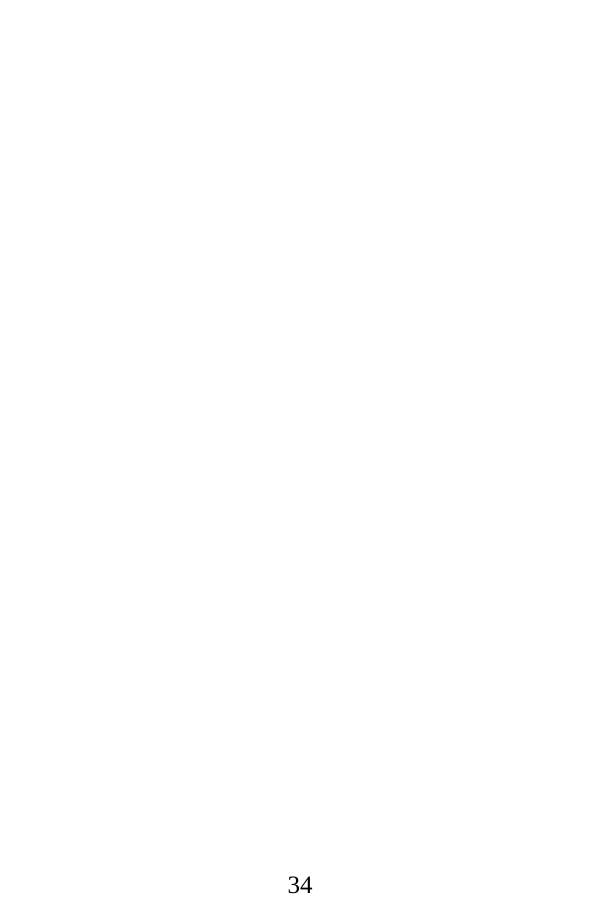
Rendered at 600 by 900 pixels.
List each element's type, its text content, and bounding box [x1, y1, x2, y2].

text Grant wanted to go to UJ, so I had a hop water with him there. Around 430, we went back to the Pump, where I ate hibachi, bought a 12-pack of Athletic and drove down to Middlemont. [37, 514, 562, 605]
text I walked to Odd’s for an iced latte and got a text from Melissa saying they were going to Muñoz. I walked home, got the car, drove to Muñoz, ate three tamales outside with Ryan, Melissa, Dulci, Kevin, Alyse and Max before driving home, eating grapes in the bath and falling asleep til 3AM. [37, 37, 562, 174]
text I went home, ate chocolate, typed on my computer and eventually walked up to the Pump. They were closed, but I realized that didn’t matter to me at all, so I sat in the gas station parking lot and watched people arrive. [37, 401, 562, 514]
text . . . [37, 355, 562, 378]
text I woke after 10, drank a coffee in the hammock, made another, walked to Aldi, then Odd’s, where I ordered a latte and wrote in my journal. [37, 264, 562, 333]
text We had Hannah rehearsal on the porch, and then I drove to the Mashup. They finished playing at 11:15. I drove home and cried myself to sleep, woke at 3AM, took a bath, went back to bed and had life-or-death dreams. [37, 605, 562, 719]
text I woke, listened to Let it Die and laid awake. [37, 174, 562, 196]
text IV.XV [37, 219, 562, 242]
